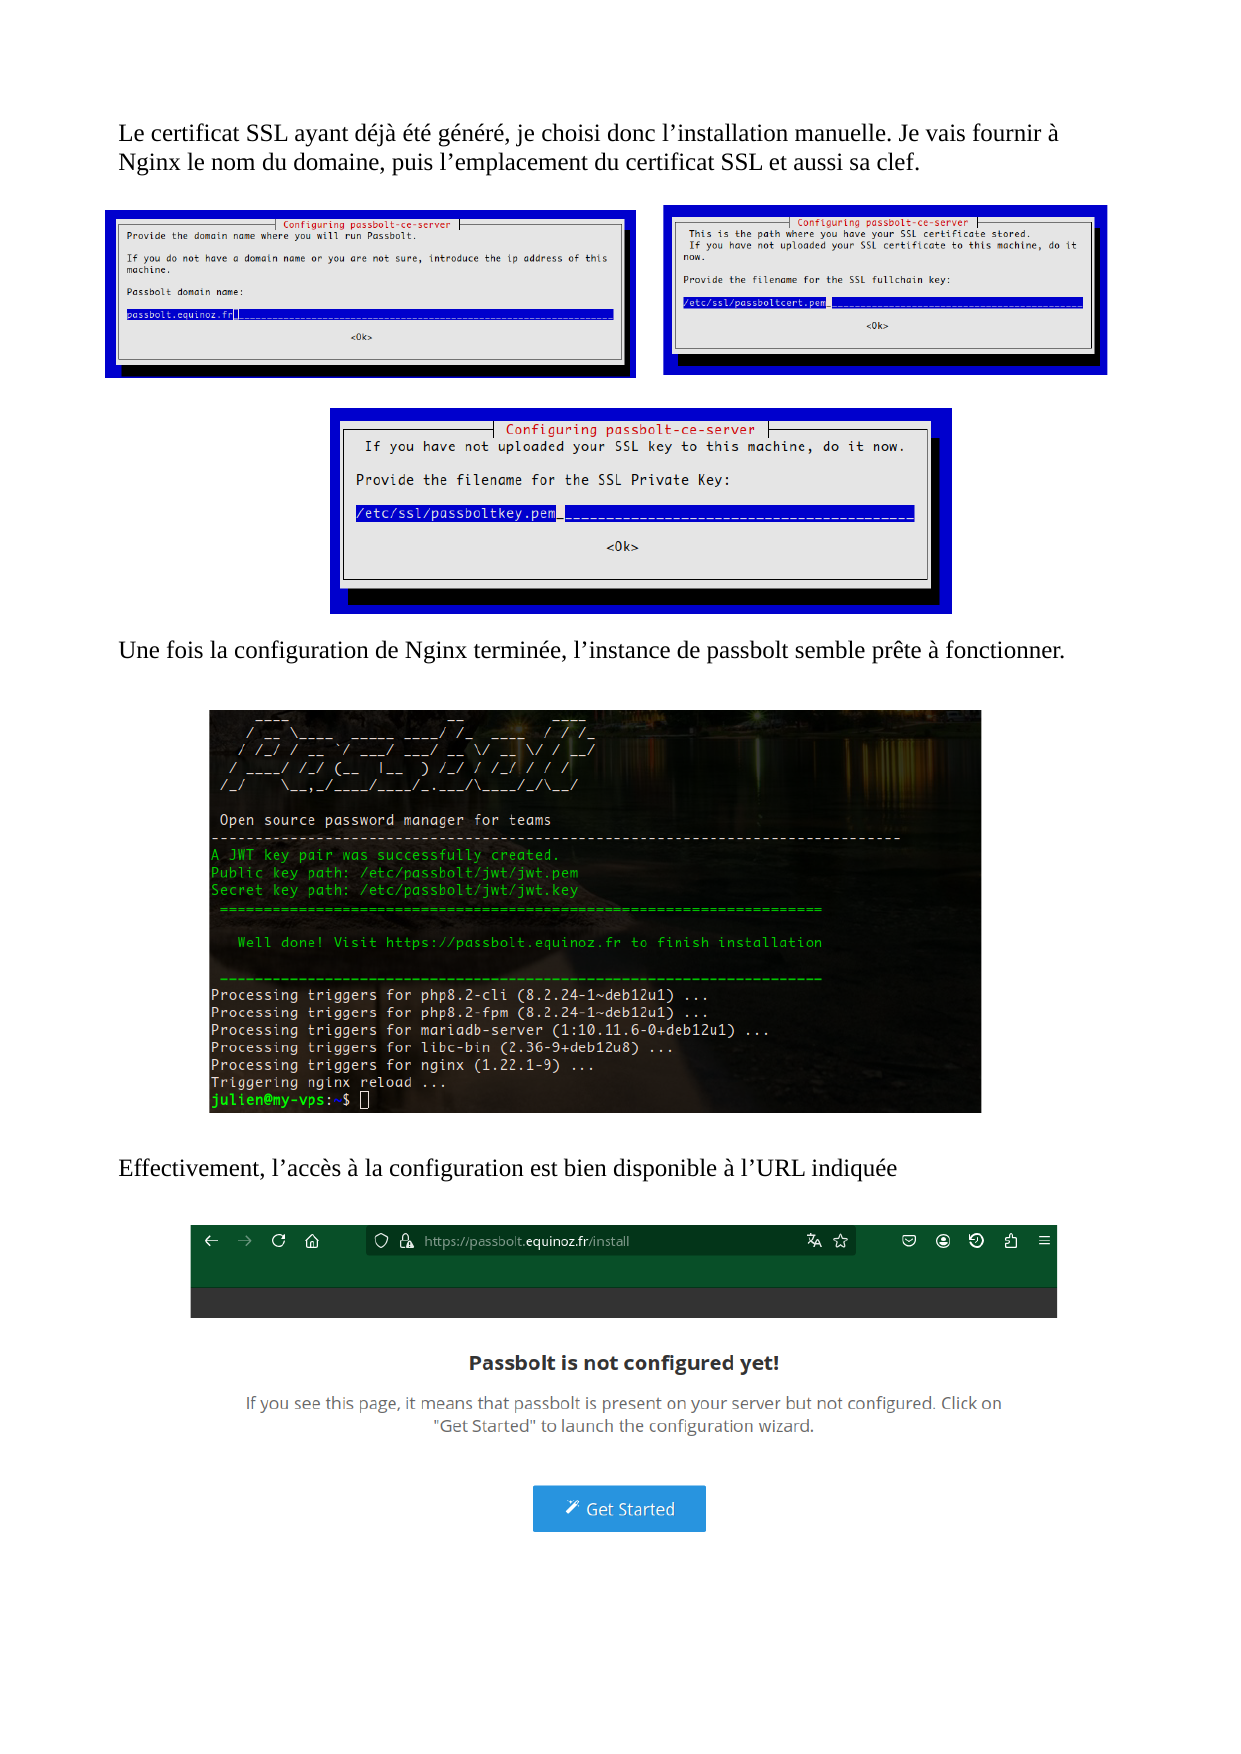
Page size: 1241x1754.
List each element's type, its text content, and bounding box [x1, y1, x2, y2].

picture [209, 710, 982, 1113]
picture [330, 408, 952, 614]
text Effectivement, l’accès à la configuration est bien disponible à l’URL indiquée [118, 1153, 1122, 1606]
picture [105, 210, 636, 378]
text Le certificat SSL ayant déjà été généré, je choisi donc l’installation manuelle. Je vais fournir à Nginx le nom du domaine, puis l’emplacement du certificat SSL et aussi sa clef. [118, 118, 1122, 176]
text Une fois la configuration de Nginx terminée, l’instance de passbolt semble prête à fonctionner. [118, 636, 1122, 693]
picture [663, 205, 1108, 375]
picture [190, 1225, 1058, 1577]
